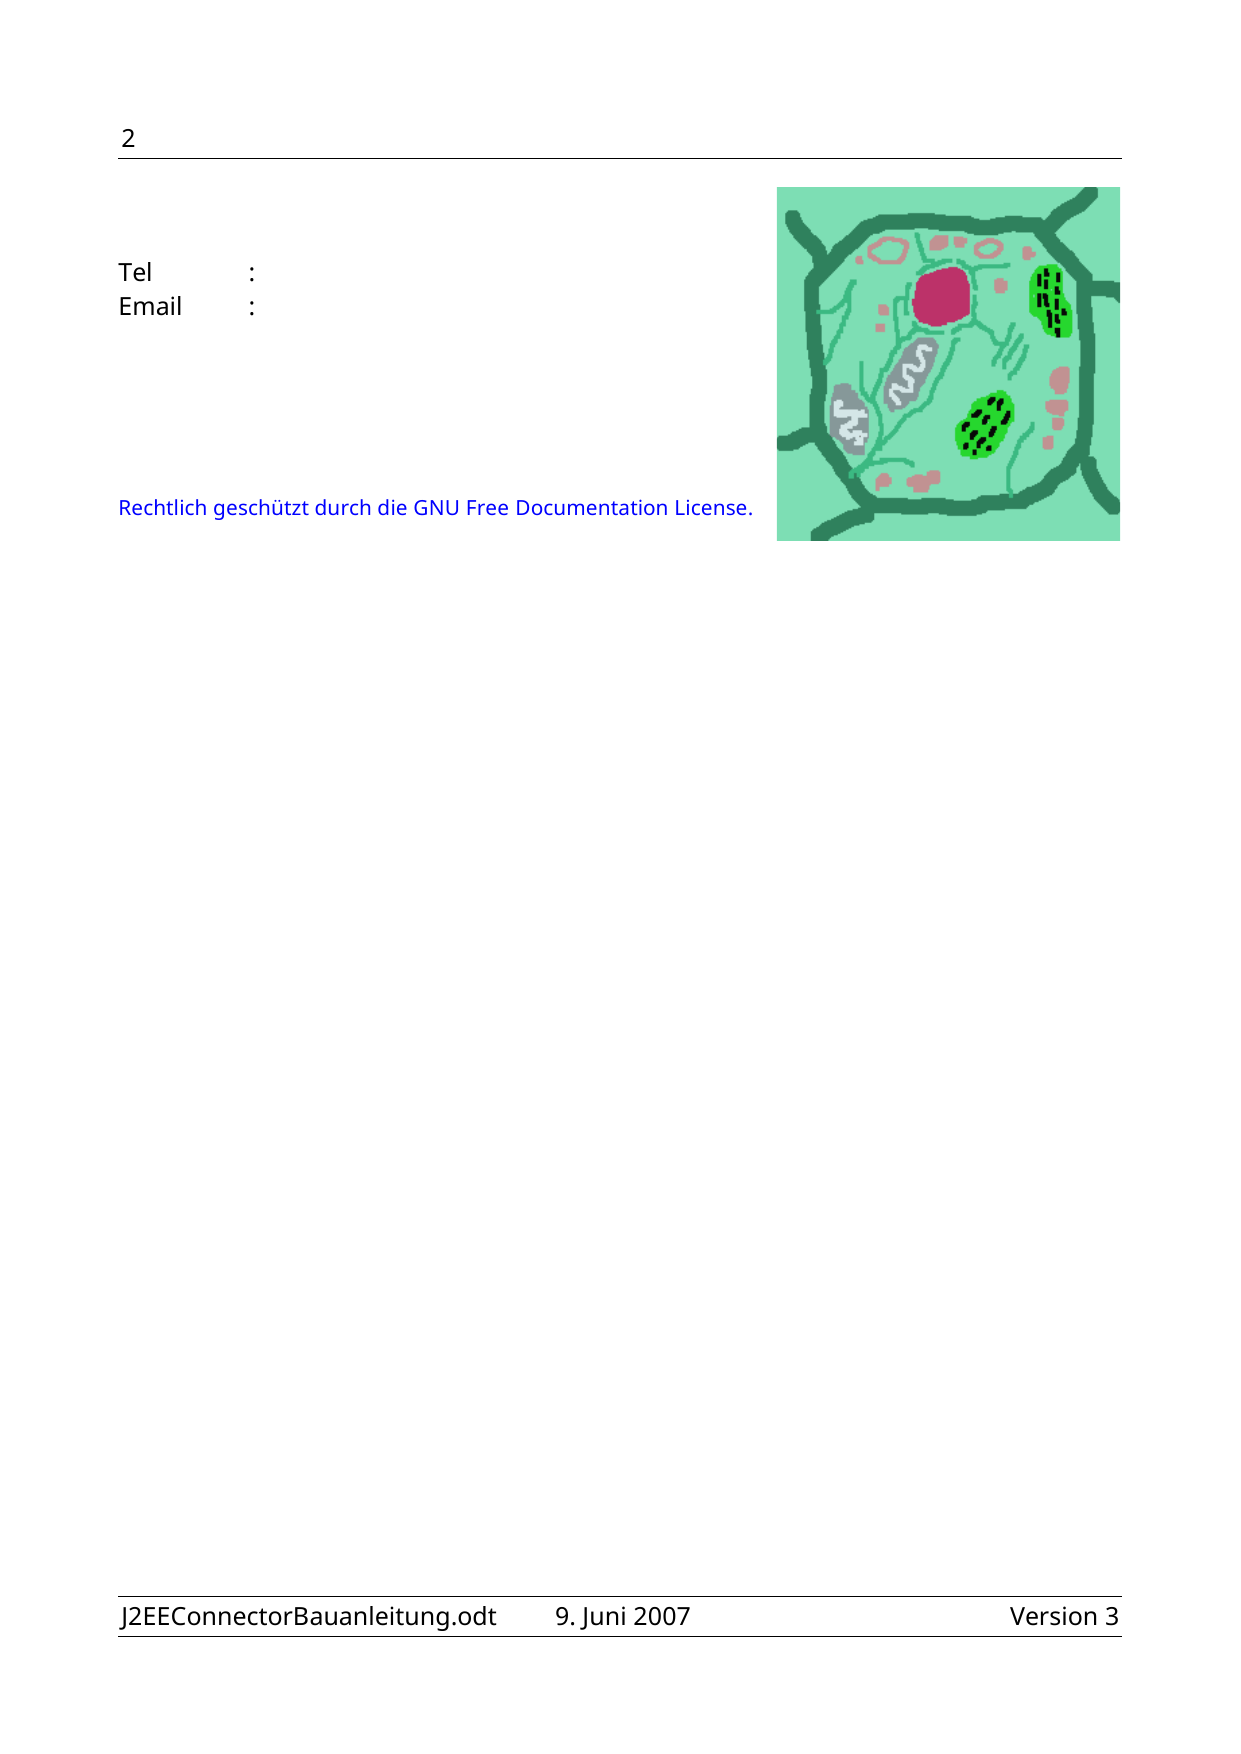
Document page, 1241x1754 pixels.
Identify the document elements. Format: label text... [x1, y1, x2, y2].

picture [776, 187, 1121, 541]
text Deutschland/Bayern [118, 187, 776, 221]
text Rechtlich geschützt durch die GNU Free Documentation License. [118, 493, 776, 522]
text Email :development@thomas-michel.info [118, 289, 776, 323]
text Tel : [118, 255, 776, 289]
